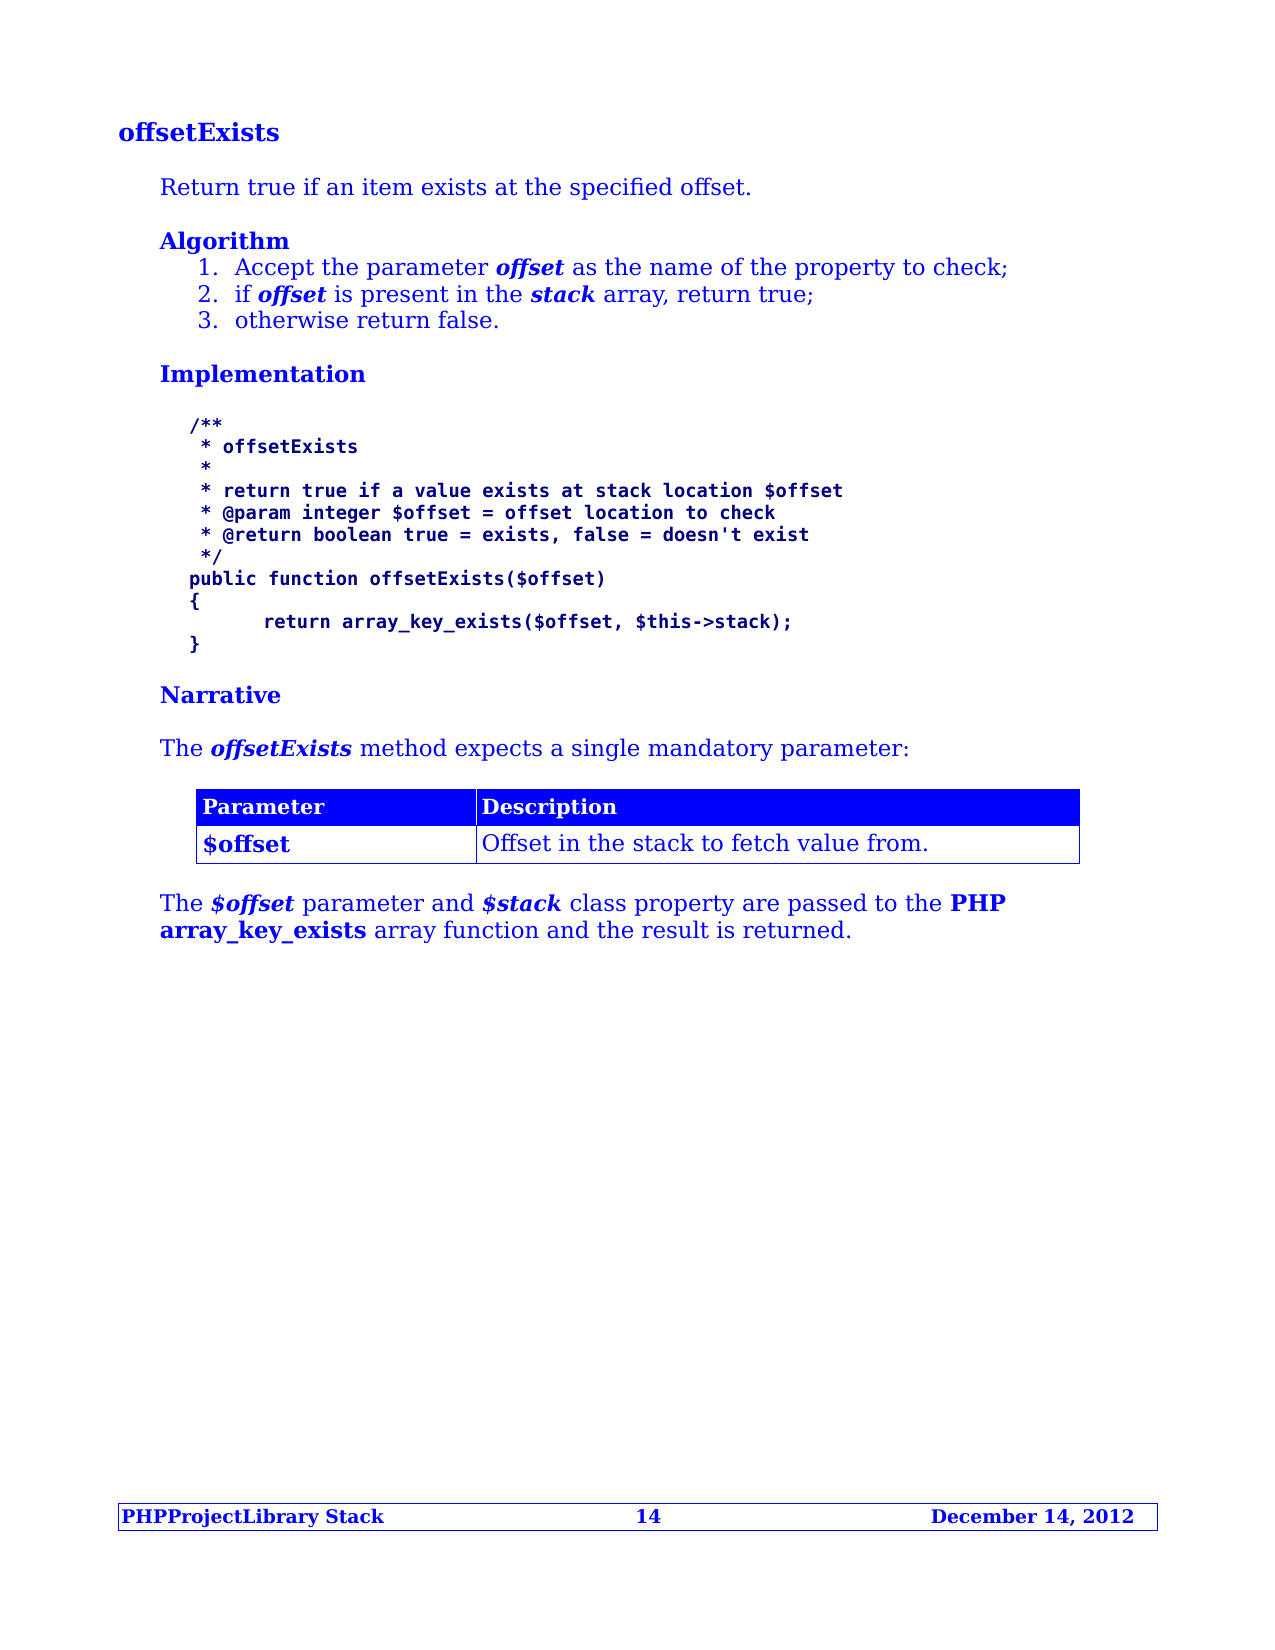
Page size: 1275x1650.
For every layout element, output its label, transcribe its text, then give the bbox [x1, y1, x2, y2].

list if offset is present in the stack array, return true; [197, 281, 1157, 308]
table_cell Offset in the stack to fetch value from. [477, 826, 1079, 863]
list public function offsetExists($offset) [189, 568, 1157, 589]
list */ [189, 546, 1157, 568]
text Algorithm [159, 227, 1157, 254]
list * @param integer $offset = offset location to check [189, 502, 1157, 524]
table_cell $offset [197, 826, 476, 863]
text The offsetExists method expects a single mandatory parameter: [159, 735, 1157, 762]
list * [189, 458, 1157, 480]
list * offsetExists [189, 436, 1157, 458]
list /** [189, 414, 1157, 436]
text Return true if an item exists at the specified offset. [159, 174, 1157, 201]
text The $offset parameter and $stack class property are passed to the PHP array_key_exists array function and the result is returned. [159, 890, 1157, 944]
list return array_key_exists($offset, $this->stack); [189, 611, 1157, 633]
list * return true if a value exists at stack location $offset [189, 480, 1157, 502]
table_header Parameter [197, 790, 476, 825]
text Narrative [159, 682, 1157, 709]
title offsetExists [118, 118, 1157, 147]
list Accept the parameter offset as the name of the property to check; [197, 254, 1157, 281]
list } [189, 633, 1157, 655]
list { [189, 589, 1157, 611]
list otherwise return false. [197, 308, 1157, 334]
table_header Description [477, 790, 1079, 825]
text Implementation [159, 361, 1157, 388]
list * @return boolean true = exists, false = doesn't exist [189, 524, 1157, 546]
